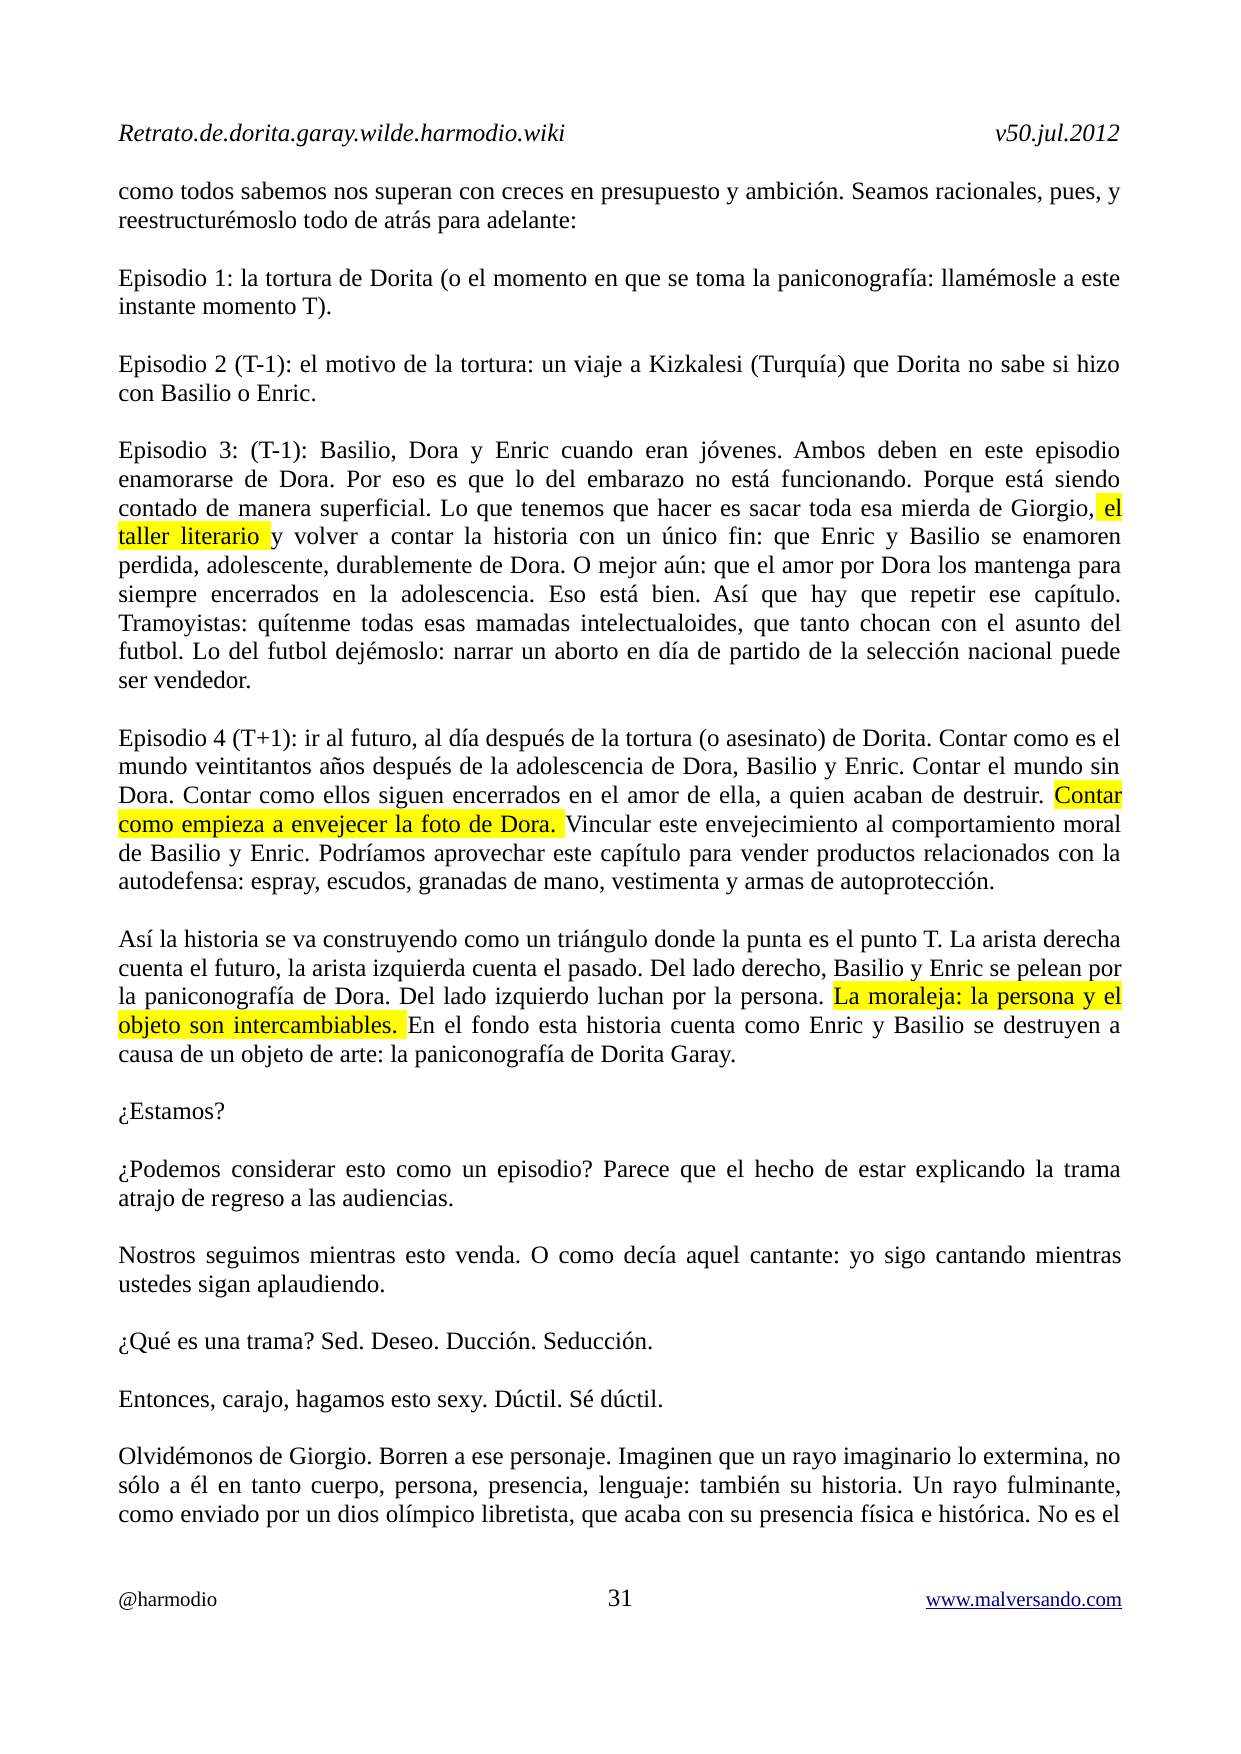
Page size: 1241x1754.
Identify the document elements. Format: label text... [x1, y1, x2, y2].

text Nostros seguimos mientras esto venda. O como decía aquel cantante: yo sigo cantando mientras ustedes sigan aplaudiendo. [118, 1240, 1122, 1298]
text ¿Podemos considerar esto como un episodio? Parece que el hecho de estar explicando la trama atrajo de regreso a las audiencias. [118, 1154, 1122, 1211]
text Olvidémonos de Giorgio. Borren a ese personaje. Imaginen que un rayo imaginario lo extermina, no sólo a él en tanto cuerpo, persona, presencia, lenguaje: también su historia. Un rayo fulminante, como enviado por un dios olímpico libretista, que acaba con su presencia física e histórica. No es el [118, 1441, 1122, 1528]
text ¿Qué es una trama? Sed. Deseo. Ducción. Seducción. [118, 1326, 1122, 1355]
text Episodio 2 (T-1): el motivo de la tortura: un viaje a Kizkalesi (Turquía) que Dorita no sabe si hizo con Basilio o Enric. [118, 349, 1122, 406]
text Así la historia se va construyendo como un triángulo donde la punta es el punto T. La arista derecha cuenta el futuro, la arista izquierda cuenta el pasado. Del lado derecho, Basilio y Enric se pelean por la paniconografía de Dora. Del lado izquierdo luchan por la persona. La moraleja: la persona y el objeto son intercambiables. En el fondo esta historia cuenta como Enric y Basilio se destruyen a causa de un objeto de arte: la paniconografía de Dorita Garay. [118, 924, 1122, 1068]
text Episodio 3: (T-1): Basilio, Dora y Enric cuando eran jóvenes. Ambos deben en este episodio enamorarse de Dora. Por eso es que lo del embarazo no está funcionando. Porque está siendo contado de manera superficial. Lo que tenemos que hacer es sacar toda esa mierda de Giorgio, el taller literario y volver a contar la historia con un único fin: que Enric y Basilio se enamoren perdida, adolescente, durablemente de Dora. O mejor aún: que el amor por Dora los mantenga para siempre encerrados en la adolescencia. Eso está bien. Así que hay que repetir ese capítulo. Tramoyistas: quítenme todas esas mamadas intelectualoides, que tanto chocan con el asunto del futbol. Lo del futbol dejémoslo: narrar un aborto en día de partido de la selección nacional puede ser vendedor. [118, 435, 1122, 694]
text Episodio 1: la tortura de Dorita (o el momento en que se toma la paniconografía: llamémosle a este instante momento T). [118, 263, 1122, 320]
text ¿Estamos? [118, 1096, 1122, 1125]
text como todos sabemos nos superan con creces en presupuesto y ambición. Seamos racionales, pues, y reestructurémoslo todo de atrás para adelante: [118, 176, 1122, 234]
text Episodio 4 (T+1): ir al futuro, al día después de la tortura (o asesinato) de Dorita. Contar como es el mundo veintitantos años después de la adolescencia de Dora, Basilio y Enric. Contar el mundo sin Dora. Contar como ellos siguen encerrados en el amor de ella, a quien acaban de destruir. Contar como empieza a envejecer la foto de Dora. Vincular este envejecimiento al comportamiento moral de Basilio y Enric. Podríamos aprovechar este capítulo para vender productos relacionados con la autodefensa: espray, escudos, granadas de mano, vestimenta y armas de autoprotección. [118, 723, 1122, 895]
text Entonces, carajo, hagamos esto sexy. Dúctil. Sé dúctil. [118, 1384, 1122, 1413]
